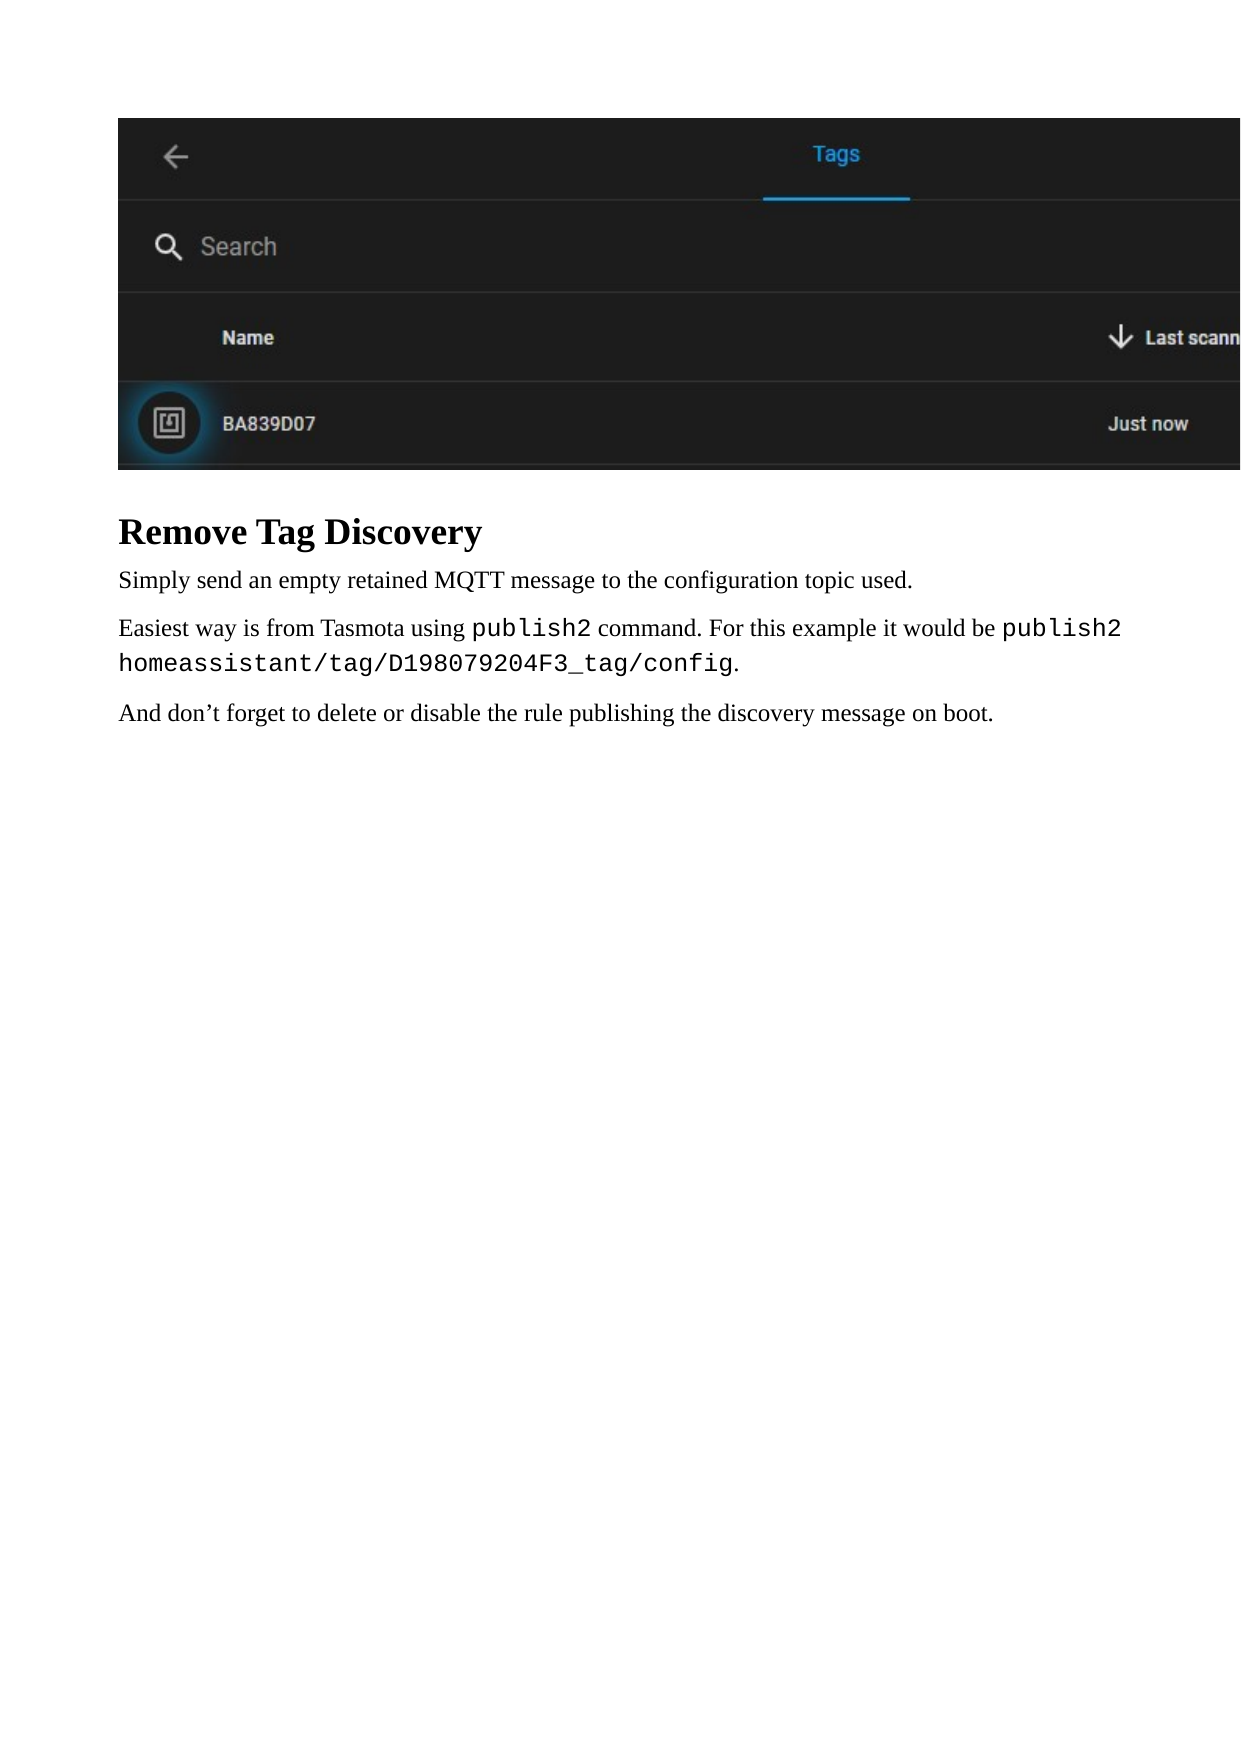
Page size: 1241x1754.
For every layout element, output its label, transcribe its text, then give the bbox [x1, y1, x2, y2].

text Easiest way is from Tasmota using publish2 command. For this example it would be publish2 homeassistant/tag/D198079204F3_tag/config. [118, 613, 1122, 678]
text Simply send an empty retained MQTT message to the configuration topic used. [118, 565, 1122, 594]
picture [118, 118, 1241, 470]
subtitle Remove Tag Discovery [118, 509, 1122, 552]
text And don’t forget to delete or disable the rule publishing the discovery message on boot. [118, 698, 1122, 726]
